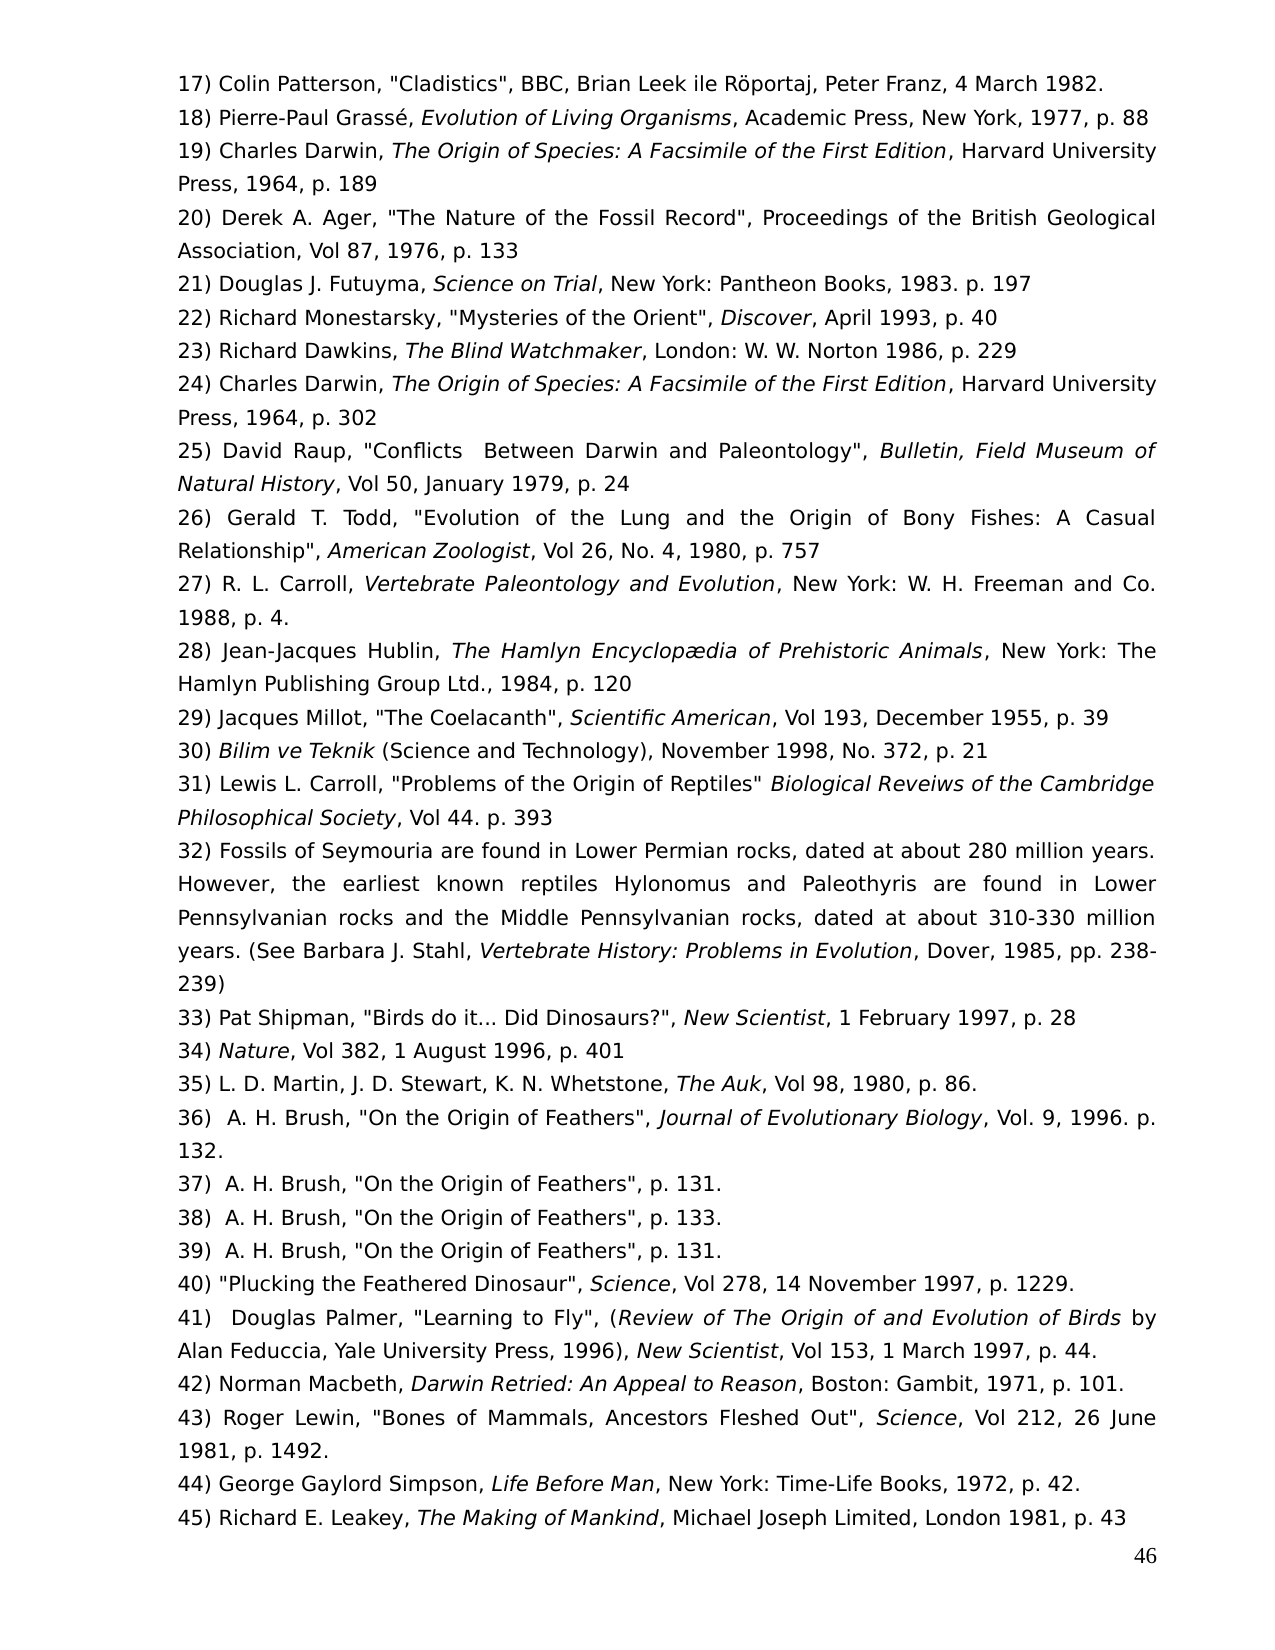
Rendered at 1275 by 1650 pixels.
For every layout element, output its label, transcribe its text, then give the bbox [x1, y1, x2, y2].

text 39) A. H. Brush, "On the Origin of Feathers", p. 131. [177, 1232, 1157, 1265]
text 34) Nature, Vol 382, 1 August 1996, p. 401 [177, 1032, 1157, 1065]
text 26) Gerald T. Todd, "Evolution of the Lung and the Origin of Bony Fishes: A Casual Relationship", American Zoologist, Vol 26, No. 4, 1980, p. 757 [177, 498, 1157, 565]
text 24) Charles Darwin, The Origin of Species: A Facsimile of the First Edition, Harvard University Press, 1964, p. 302 [177, 365, 1157, 432]
text 44) George Gaylord Simpson, Life Before Man, New York: Time-Life Books, 1972, p. 42. [177, 1465, 1157, 1498]
text 17) Colin Patterson, "Cladistics", BBC, Brian Leek ile Röportaj, Peter Franz, 4 March 1982. [177, 65, 1157, 98]
text 32) Fossils of Seymouria are found in Lower Permian rocks, dated at about 280 million years. However, the earliest known reptiles Hylonomus and Paleothyris are found in Lower Pennsylvanian rocks and the Middle Pennsylvanian rocks, dated at about 310-330 million years. (See Barbara J. Stahl, Vertebrate History: Problems in Evolution, Dover, 1985, pp. 238-239) [177, 832, 1157, 998]
text 45) Richard E. Leakey, The Making of Mankind, Michael Joseph Limited, London 1981, p. 43 [177, 1498, 1157, 1532]
text 41) Douglas Palmer, "Learning to Fly", (Review of The Origin of and Evolution of Birds by Alan Feduccia, Yale University Press, 1996), New Scientist, Vol 153, 1 March 1997, p. 44. [177, 1298, 1157, 1365]
text 33) Pat Shipman, "Birds do it... Did Dinosaurs?", New Scientist, 1 February 1997, p. 28 [177, 998, 1157, 1032]
text 42) Norman Macbeth, Darwin Retried: An Appeal to Reason, Boston: Gambit, 1971, p. 101. [177, 1365, 1157, 1398]
text 23) Richard Dawkins, The Blind Watchmaker, London: W. W. Norton 1986, p. 229 [177, 332, 1157, 365]
text 25) David Raup, "Conflicts Between Darwin and Paleontology", Bulletin, Field Museum of Natural History, Vol 50, January 1979, p. 24 [177, 432, 1157, 498]
text 18) Pierre-Paul Grassé, Evolution of Living Organisms, Academic Press, New York, 1977, p. 88 [177, 98, 1157, 132]
text 38) A. H. Brush, "On the Origin of Feathers", p. 133. [177, 1198, 1157, 1232]
text 29) Jacques Millot, "The Coelacanth", Scientific American, Vol 193, December 1955, p. 39 [177, 698, 1157, 732]
text 30) Bilim ve Teknik (Science and Technology), November 1998, No. 372, p. 21 [177, 732, 1157, 765]
text 21) Douglas J. Futuyma, Science on Trial, New York: Pantheon Books, 1983. p. 197 [177, 265, 1157, 298]
text 22) Richard Monestarsky, "Mysteries of the Orient", Discover, April 1993, p. 40 [177, 298, 1157, 332]
text 35) L. D. Martin, J. D. Stewart, K. N. Whetstone, The Auk, Vol 98, 1980, p. 86. [177, 1065, 1157, 1098]
text 36) A. H. Brush, "On the Origin of Feathers", Journal of Evolutionary Biology, Vol. 9, 1996. p. 132. [177, 1098, 1157, 1165]
text 20) Derek A. Ager, "The Nature of the Fossil Record", Proceedings of the British Geological Association, Vol 87, 1976, p. 133 [177, 198, 1157, 265]
text 37) A. H. Brush, "On the Origin of Feathers", p. 131. [177, 1165, 1157, 1198]
text 19) Charles Darwin, The Origin of Species: A Facsimile of the First Edition, Harvard University Press, 1964, p. 189 [177, 132, 1157, 198]
text 43) Roger Lewin, "Bones of Mammals, Ancestors Fleshed Out", Science, Vol 212, 26 June 1981, p. 1492. [177, 1398, 1157, 1465]
text 40) "Plucking the Feathered Dinosaur", Science, Vol 278, 14 November 1997, p. 1229. [177, 1265, 1157, 1298]
text 28) Jean-Jacques Hublin, The Hamlyn Encyclopædia of Prehistoric Animals, New York: The Hamlyn Publishing Group Ltd., 1984, p. 120 [177, 632, 1157, 698]
text 31) Lewis L. Carroll, "Problems of the Origin of Reptiles" Biological Reveiws of the Cambridge Philosophical Society, Vol 44. p. 393 [177, 765, 1157, 832]
text 27) R. L. Carroll, Vertebrate Paleontology and Evolution, New York: W. H. Freeman and Co. 1988, p. 4. [177, 565, 1157, 632]
